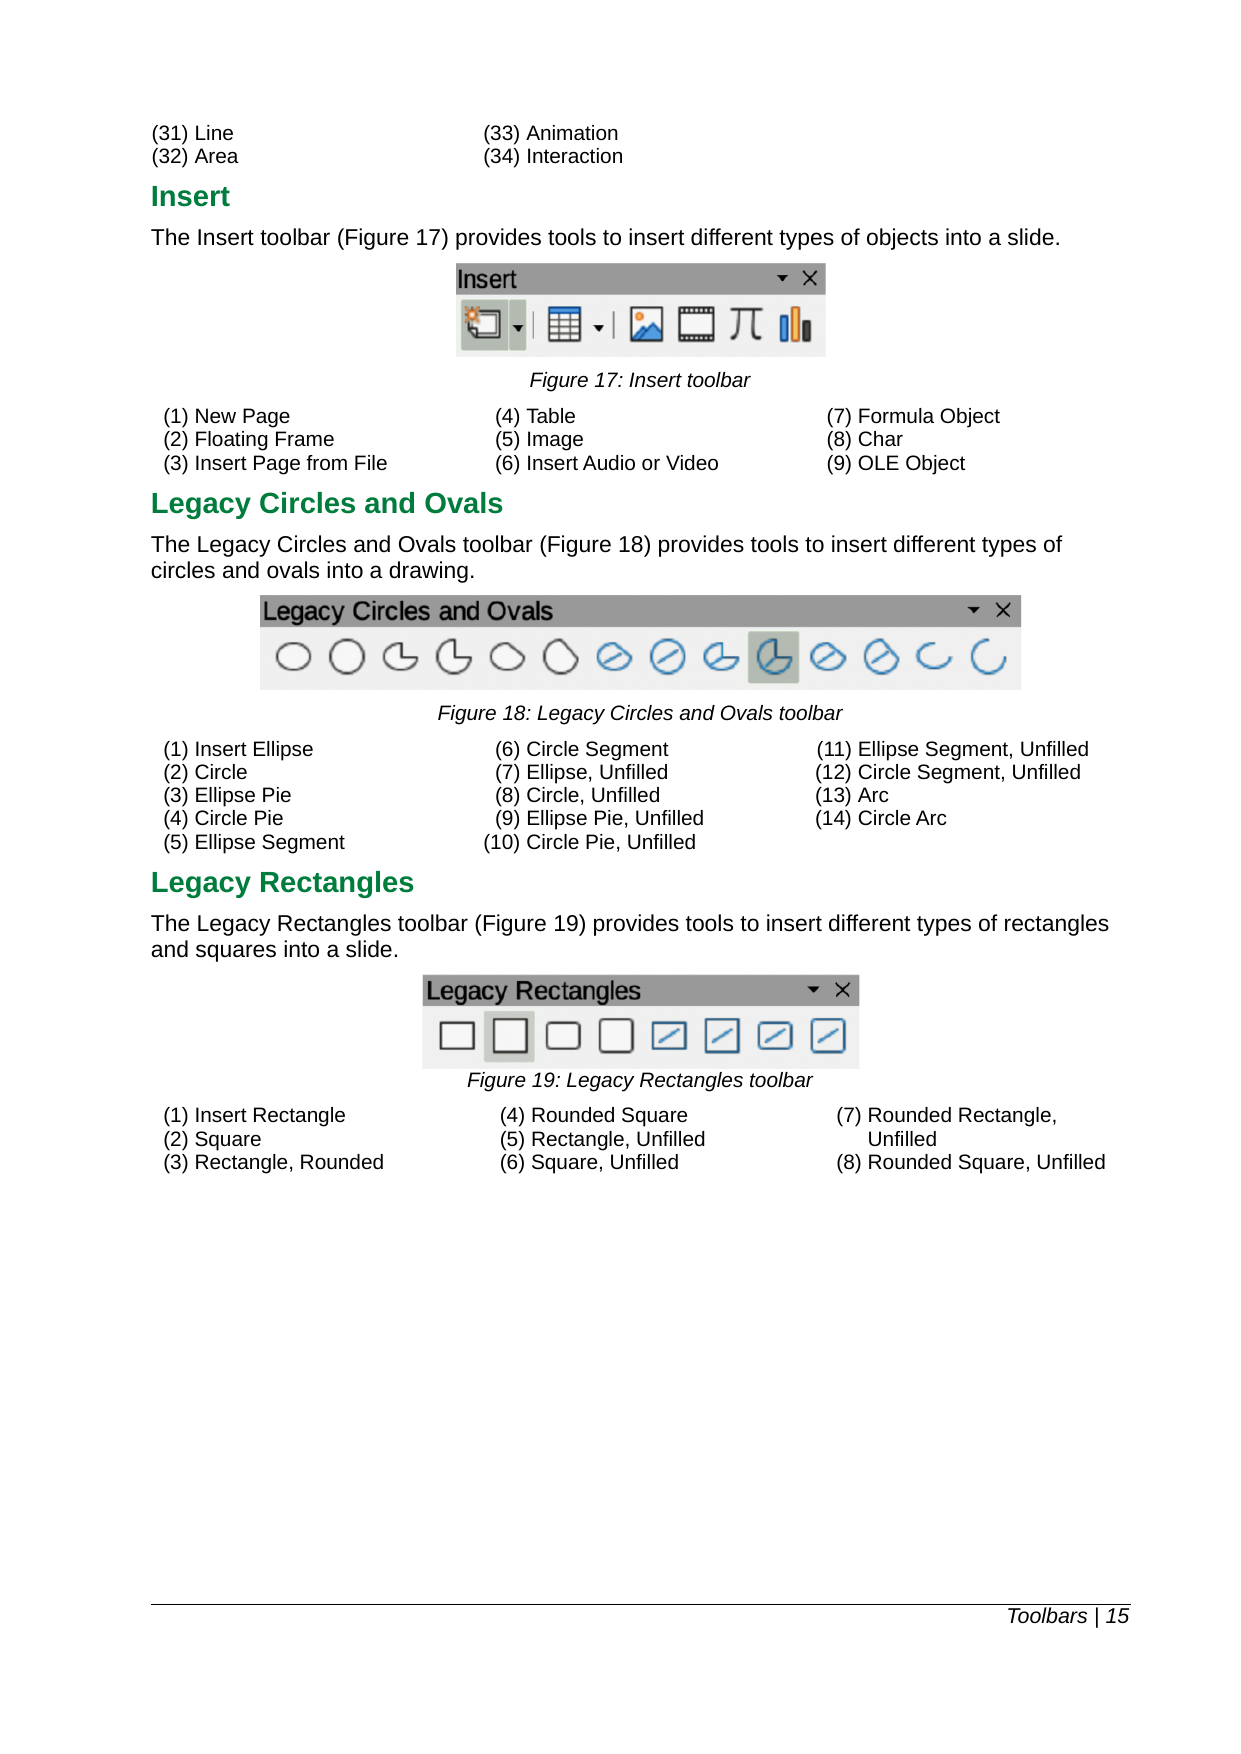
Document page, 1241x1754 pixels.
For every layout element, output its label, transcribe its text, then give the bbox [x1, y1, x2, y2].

list Circle Pie [194, 807, 468, 830]
list Formula Object [858, 405, 1131, 428]
list Circle, Unfilled [526, 784, 799, 807]
list Insert Page from File [194, 451, 468, 474]
list OLE Object [858, 451, 1131, 474]
text Figure 18: Legacy Circles and Ovals toolbar [260, 702, 1022, 725]
list Square, Unfilled [531, 1151, 794, 1174]
list Ellipse Segment [194, 830, 468, 853]
text The Legacy Rectangles toolbar (Figure 19) provides tools to insert different types of rectangles and squares into a slide. [151, 911, 1131, 962]
list Area [194, 144, 468, 167]
list Table [526, 405, 799, 428]
list Insert Ellipse [194, 737, 468, 761]
list Ellipse Pie, Unfilled [526, 807, 799, 830]
list Insert Rectangle [194, 1104, 458, 1127]
list Arc [858, 784, 1131, 807]
picture [422, 974, 860, 1069]
picture [260, 595, 1022, 690]
text Figure 19: Legacy Rectangles toolbar [422, 1069, 859, 1092]
list Circle Pie, Unfilled [526, 830, 799, 853]
list Ellipse Segment, Unfilled [858, 737, 1131, 761]
text Figure 17: Insert toolbar [456, 369, 826, 392]
subtitle Legacy Rectangles [151, 866, 1131, 898]
subtitle Legacy Circles and Ovals [151, 487, 1131, 519]
list Circle Segment [526, 737, 799, 761]
list Image [526, 428, 799, 451]
list Circle Segment, Unfilled [858, 761, 1131, 784]
list Circle Arc [858, 807, 1131, 830]
list Interaction [526, 144, 799, 167]
list The Legacy Circles and Ovals toolbar (Figure 18) provides tools to insert different types of circles and ovals into a drawing. [151, 532, 1131, 583]
list Ellipse Pie [194, 784, 468, 807]
list Rounded Rectangle, Unfilled [867, 1104, 1131, 1151]
list Circle [194, 761, 468, 784]
list Insert Audio or Video [526, 451, 799, 474]
picture [456, 263, 826, 357]
list Ellipse, Unfilled [526, 761, 799, 784]
list Floating Frame [194, 428, 468, 451]
list Char [858, 428, 1131, 451]
list Rounded Square, Unfilled [867, 1151, 1131, 1174]
list Animation [526, 121, 799, 144]
list Rounded Square [531, 1104, 794, 1127]
list New Page [194, 405, 468, 428]
list Rectangle, Unfilled [531, 1127, 794, 1151]
list Line [194, 121, 468, 144]
list Square [194, 1127, 458, 1151]
subtitle Insert [151, 180, 1131, 212]
text The Insert toolbar (Figure 17) provides tools to insert different types of objects into a slide. [151, 225, 1131, 251]
list Rectangle, Rounded [194, 1151, 458, 1174]
